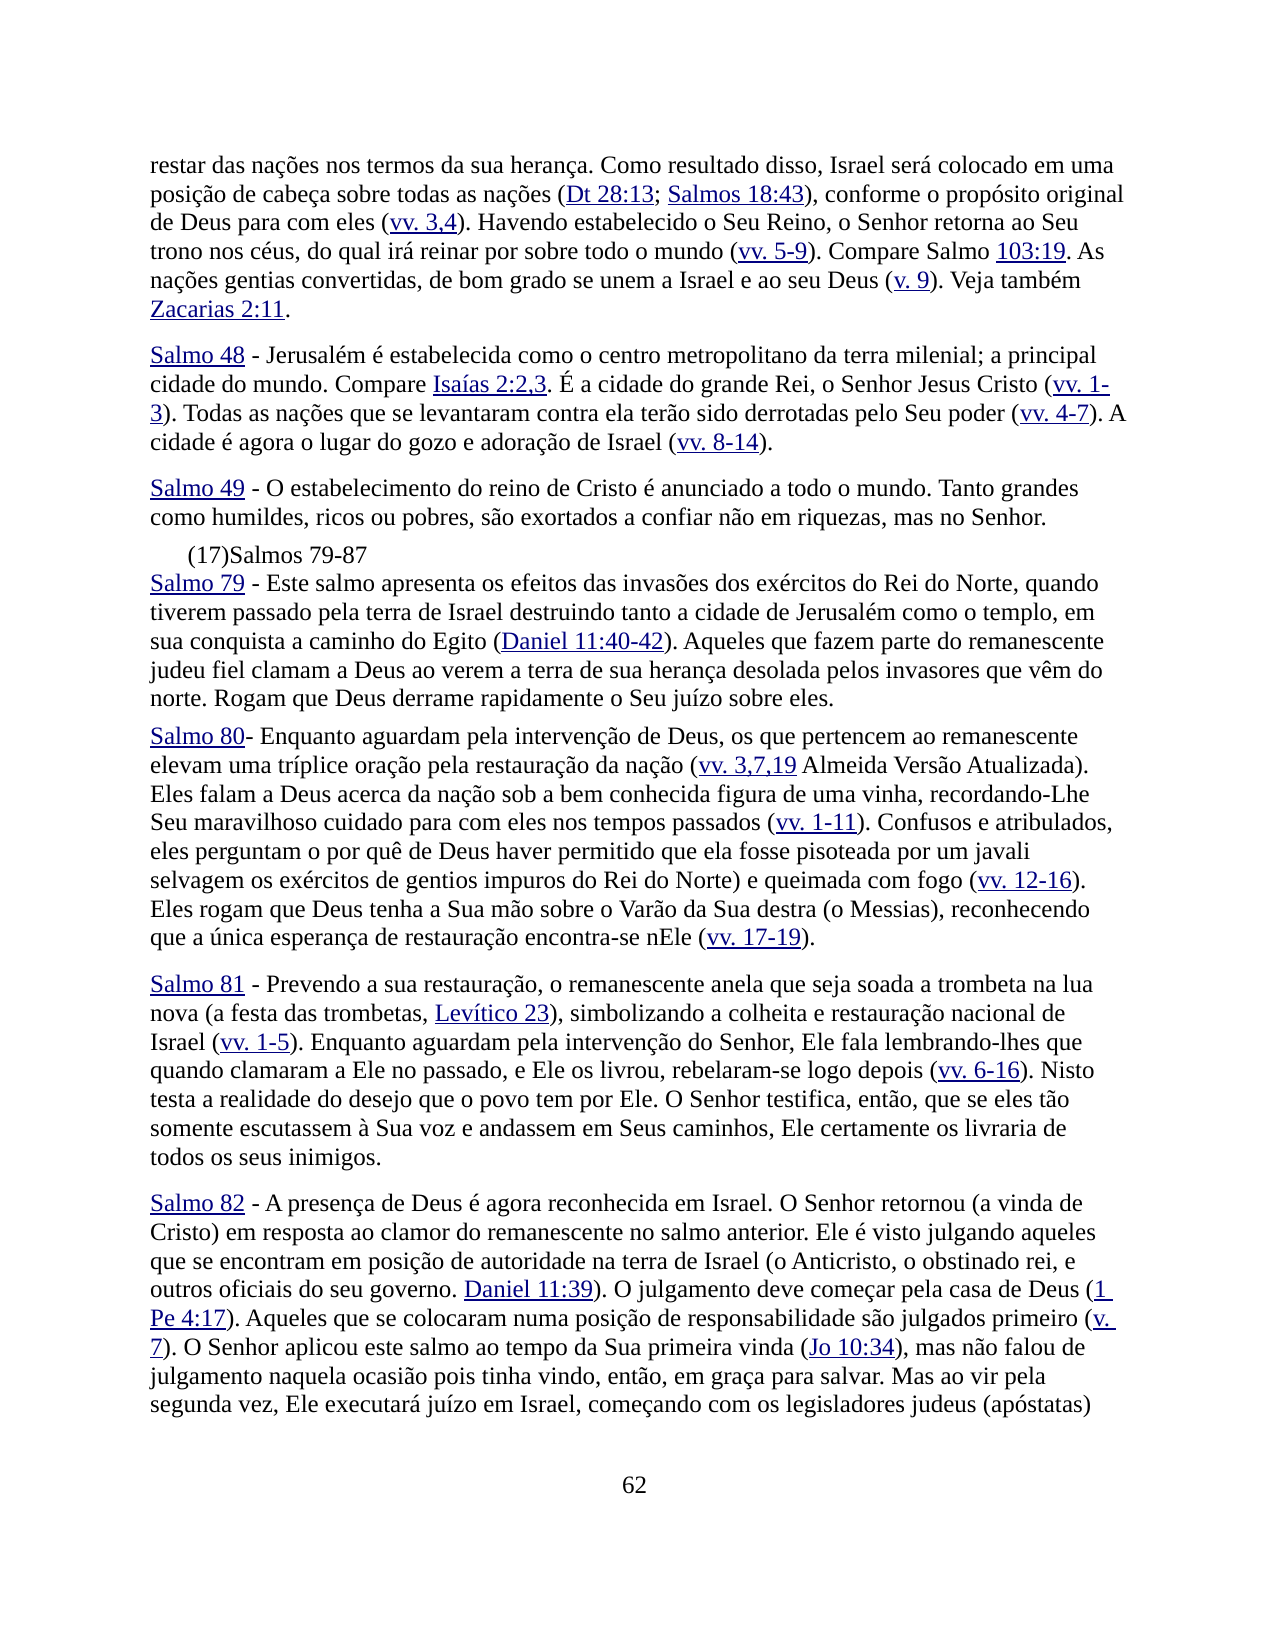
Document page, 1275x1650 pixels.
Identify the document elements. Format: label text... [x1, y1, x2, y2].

text Salmo 81 - Prevendo a sua restauração, o remanescente anela que seja soada a trombeta na lua nova (a festa das trombetas, Levítico 23), simbolizando a colheita e restauração nacional de Israel (vv. 1-5). Enquanto aguardam pela intervenção do Senhor, Ele fala lembrando-lhes que quando clamaram a Ele no passado, e Ele os livrou, rebelaram-se logo depois (vv. 6-16). Nisto testa a realidade do desejo que o povo tem por Ele. O Senhor testifica, então, que se eles tão somente escutassem à Sua voz e andassem em Seus caminhos, Ele certamente os livraria de todos os seus inimigos. [150, 969, 1125, 1170]
list Salmos 79-87 [187, 540, 1125, 568]
text Salmo 79 - Este salmo apresenta os efeitos das invasões dos exércitos do Rei do Norte, quando tiverem passado pela terra de Israel destruindo tanto a cidade de Jerusalém como o templo, em sua conquista a caminho do Egito (Daniel 11:40-42). Aqueles que fazem parte do remanescente judeu fiel clamam a Deus ao verem a terra de sua herança desolada pelos invasores que vêm do norte. Rogam que Deus derrame rapidamente o Seu juízo sobre eles. [150, 568, 1125, 712]
text restar das nações nos termos da sua herança. Como resultado disso, Israel será colocado em uma posição de cabeça sobre todas as nações (Dt 28:13; Salmos 18:43), conforme o propósito original de Deus para com eles (vv. 3,4). Havendo estabelecido o Seu Reino, o Senhor retorna ao Seu trono nos céus, do qual irá reinar por sobre todo o mundo (vv. 5-9). Compare Salmo 103:19. As nações gentias convertidas, de bom grado se unem a Israel e ao seu Deus (v. 9). Veja também Zacarias 2:11. [150, 150, 1125, 322]
text Salmo 48 - Jerusalém é estabelecida como o centro metropolitano da terra milenial; a principal cidade do mundo. Compare Isaías 2:2,3. É a cidade do grande Rei, o Senhor Jesus Cristo (vv. 1-3). Todas as nações que se levantaram contra ela terão sido derrotadas pelo Seu poder (vv. 4-7). A cidade é agora o lugar do gozo e adoração de Israel (vv. 8-14). [150, 340, 1125, 455]
text Salmo 80- Enquanto aguardam pela intervenção de Deus, os que pertencem ao remanescente elevam uma tríplice oração pela restauração da nação (vv. 3,7,19 Almeida Versão Atualizada). Eles falam a Deus acerca da nação sob a bem conhecida figura de uma vinha, recordando-Lhe Seu maravilhoso cuidado para com eles nos tempos passados (vv. 1-11). Confusos e atribulados, eles perguntam o por quê de Deus haver permitido que ela fosse pisoteada por um javali selvagem os exércitos de gentios impuros do Rei do Norte) e queimada com fogo (vv. 12-16). Eles rogam que Deus tenha a Sua mão sobre o Varão da Sua destra (o Messias), reconhecendo que a única esperança de restauração encontra-se nEle (vv. 17-19). [150, 721, 1125, 951]
text Salmo 49 - O estabelecimento do reino de Cristo é anunciado a todo o mundo. Tanto grandes como humildes, ricos ou pobres, são exortados a confiar não em riquezas, mas no Senhor. [150, 473, 1125, 531]
text Salmo 82 - A presença de Deus é agora reconhecida em Israel. O Senhor retornou (a vinda de Cristo) em resposta ao clamor do remanescente no salmo anterior. Ele é visto julgando aqueles que se encontram em posição de autoridade na terra de Israel (o Anticristo, o obstinado rei, e outros oficiais do seu governo. Daniel 11:39). O julgamento deve começar pela casa de Deus (1 Pe 4:17). Aqueles que se colocaram numa posição de responsabilidade são julgados primeiro (v. 7). O Senhor aplicou este salmo ao tempo da Sua primeira vinda (Jo 10:34), mas não falou de julgamento naquela ocasião pois tinha vindo, então, em graça para salvar. Mas ao vir pela segunda vez, Ele executará juízo em Israel, começando com os legisladores judeus (apóstatas) [150, 1188, 1125, 1418]
